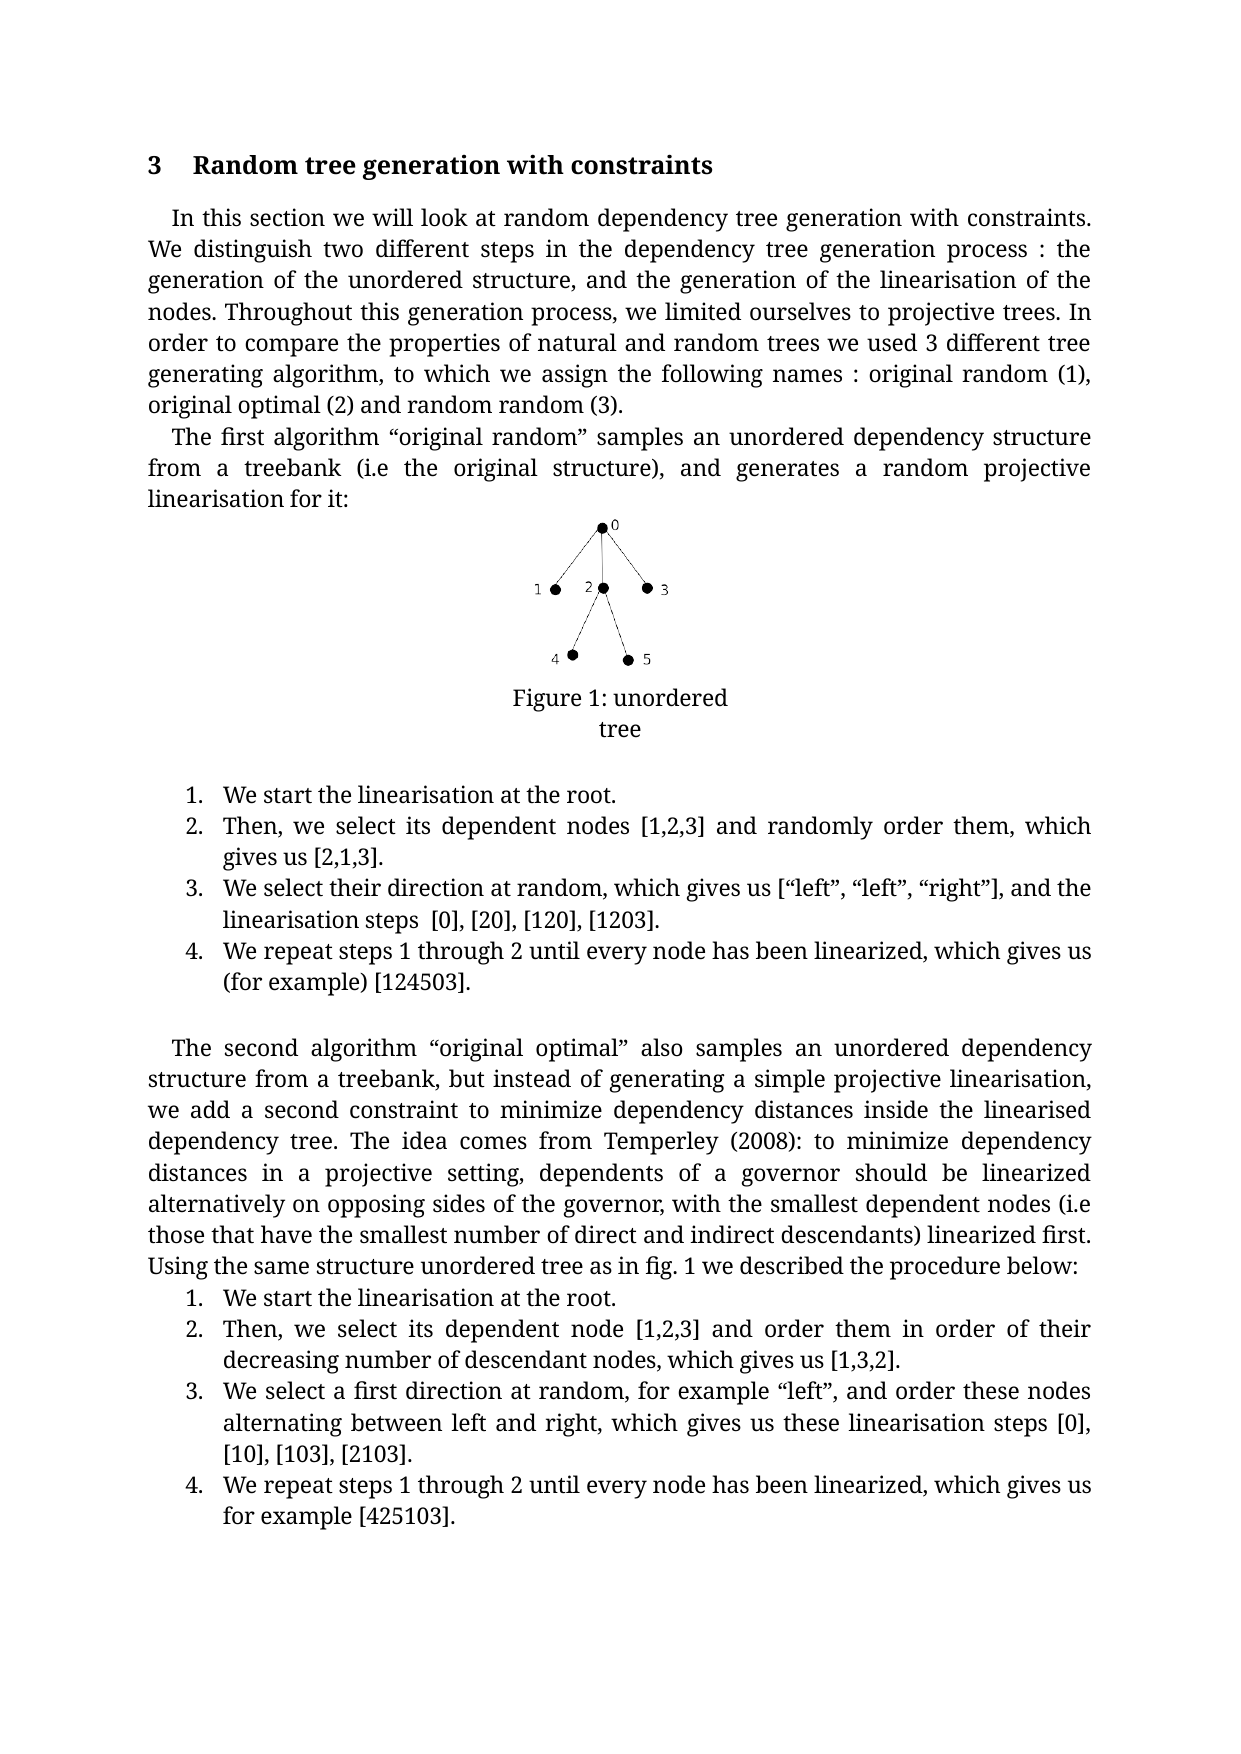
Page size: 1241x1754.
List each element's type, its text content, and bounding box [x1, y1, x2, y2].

text In this section we will look at random dependency tree generation with constraints. We distinguish two different steps in the dependency tree generation process : the generation of the unordered structure, and the generation of the linearisation of the nodes. Throughout this generation process, we limited ourselves to projective trees. In order to compare the properties of natural and random trees we used 3 different tree generating algorithm, to which we assign the following names : original random (1), original optimal (2) and random random (3). [148, 202, 1092, 421]
text The first algorithm “original random” samples an unordered dependency structure from a treebank (i.e the original structure), and generates a random projective linearisation for it: [148, 421, 1092, 514]
list We select their direction at random, which gives us [“left”, “left”, “right”], and the linearisation steps [0], [20], [120], [1203]. [185, 872, 1092, 935]
list We repeat steps 1 through 2 until every node has been linearized, which gives us (for example) [124503]. [185, 935, 1092, 997]
list We repeat steps 1 through 2 until every node has been linearized, which gives us for example [425103]. [185, 1469, 1092, 1531]
list Then, we select its dependent node [1,2,3] and order them in order of their decreasing number of descendant nodes, which gives us [1,3,2]. [185, 1313, 1092, 1375]
list Then, we select its dependent nodes [1,2,3] and randomly order them, which gives us [2,1,3]. [185, 810, 1092, 872]
list Random tree generation with constraints [148, 148, 1092, 182]
list We start the linearisation at the root. [185, 779, 1092, 810]
text The second algorithm “original optimal” also samples an unordered dependency structure from a treebank, but instead of generating a simple projective linearisation, we add a second constraint to minimize dependency distances inside the linearised dependency tree. The idea comes from Temperley (2008): to minimize dependency distances in a projective setting, dependents of a governor should be linearized alternatively on opposing sides of the governor, with the smallest dependent nodes (i.e those that have the smallest number of direct and indirect descendants) linearized first. Using the same structure unordered tree as in fig. 1 we described the procedure below: [148, 1031, 1092, 1281]
text Figure 1: unordered tree [507, 675, 734, 744]
picture [506, 519, 734, 675]
list We select a first direction at random, for example “left”, and order these nodes alternating between left and right, which gives us these linearisation steps [0], [10], [103], [2103]. [185, 1375, 1092, 1469]
list We start the linearisation at the root. [185, 1281, 1092, 1313]
